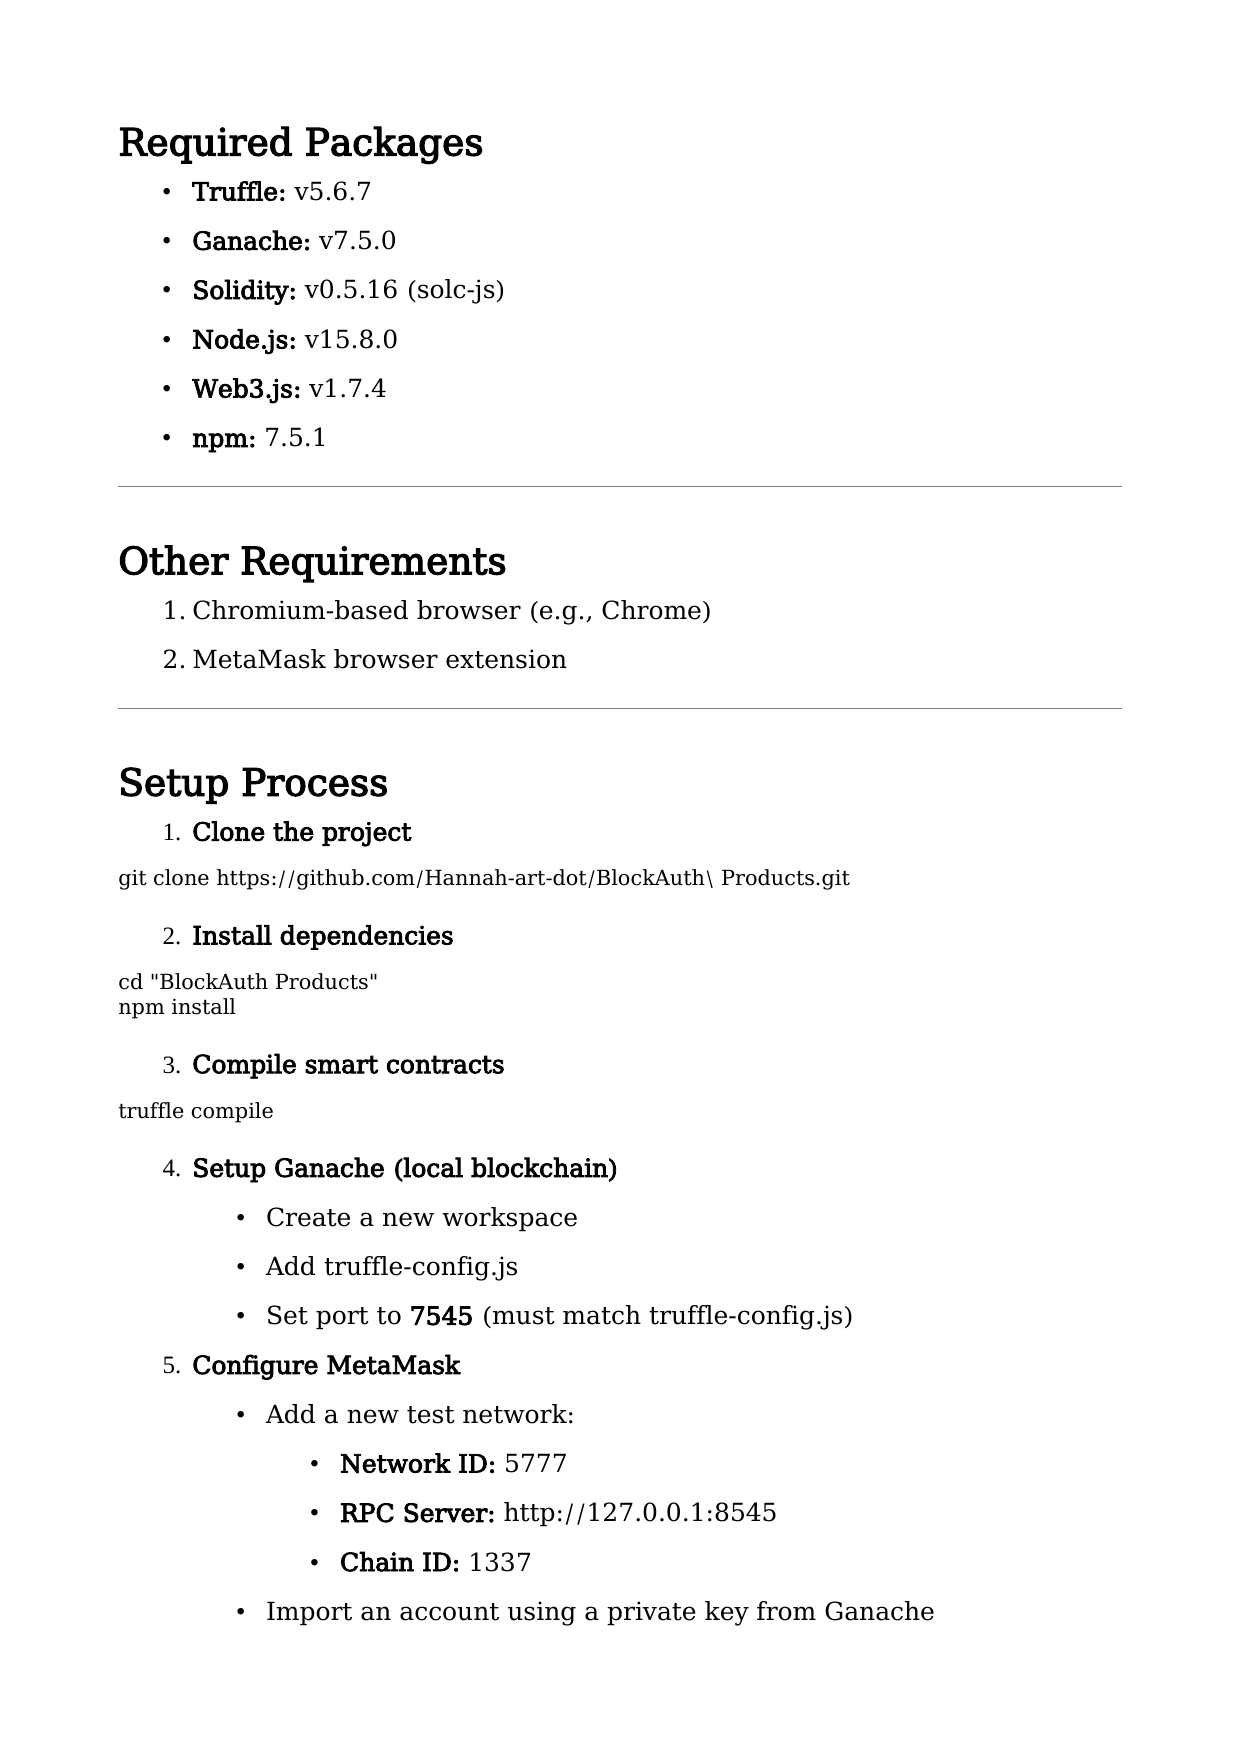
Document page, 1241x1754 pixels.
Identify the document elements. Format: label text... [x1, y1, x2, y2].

list Solidity: v0.5.16 (solc-js) [162, 274, 1122, 304]
subtitle Setup Process [118, 758, 1122, 803]
list Create a new workspace [236, 1201, 1122, 1232]
list Web3.js: v1.7.4 [162, 373, 1122, 403]
list Node.js: v15.8.0 [162, 323, 1122, 354]
subtitle Required Packages [118, 118, 1122, 163]
list Set port to 7545 (must match truffle-config.js) [236, 1300, 1122, 1330]
list Add a new test network: [236, 1398, 1122, 1429]
list Ganache: v7.5.0 [162, 225, 1122, 255]
list MetaMask browser extension [162, 643, 1122, 673]
list Install dependencies [162, 919, 1122, 950]
list Configure MetaMask [162, 1349, 1122, 1379]
list Chromium-based browser (e.g., Chrome) [162, 594, 1122, 624]
list Setup Ganache (local blockchain) [162, 1152, 1122, 1182]
list Chain ID: 1337 [310, 1546, 1122, 1576]
text cd "BlockAuth Products" [118, 969, 1122, 994]
text git clone https://github.com/Hannah-art-dot/BlockAuth\ Products.git [118, 865, 1122, 890]
text truffle compile [118, 1098, 1122, 1123]
list npm: 7.5.1 [162, 422, 1122, 452]
list Compile smart contracts [162, 1048, 1122, 1078]
list RPC Server: http://127.0.0.1:8545 [310, 1497, 1122, 1527]
subtitle Other Requirements [118, 537, 1122, 582]
text npm install [118, 994, 1122, 1019]
list Add truffle-config.js [236, 1251, 1122, 1281]
list Import an account using a private key from Ganache [236, 1596, 1122, 1626]
list Network ID: 5777 [310, 1448, 1122, 1478]
list Truffle: v5.6.7 [162, 176, 1122, 206]
list Clone the project [162, 816, 1122, 846]
